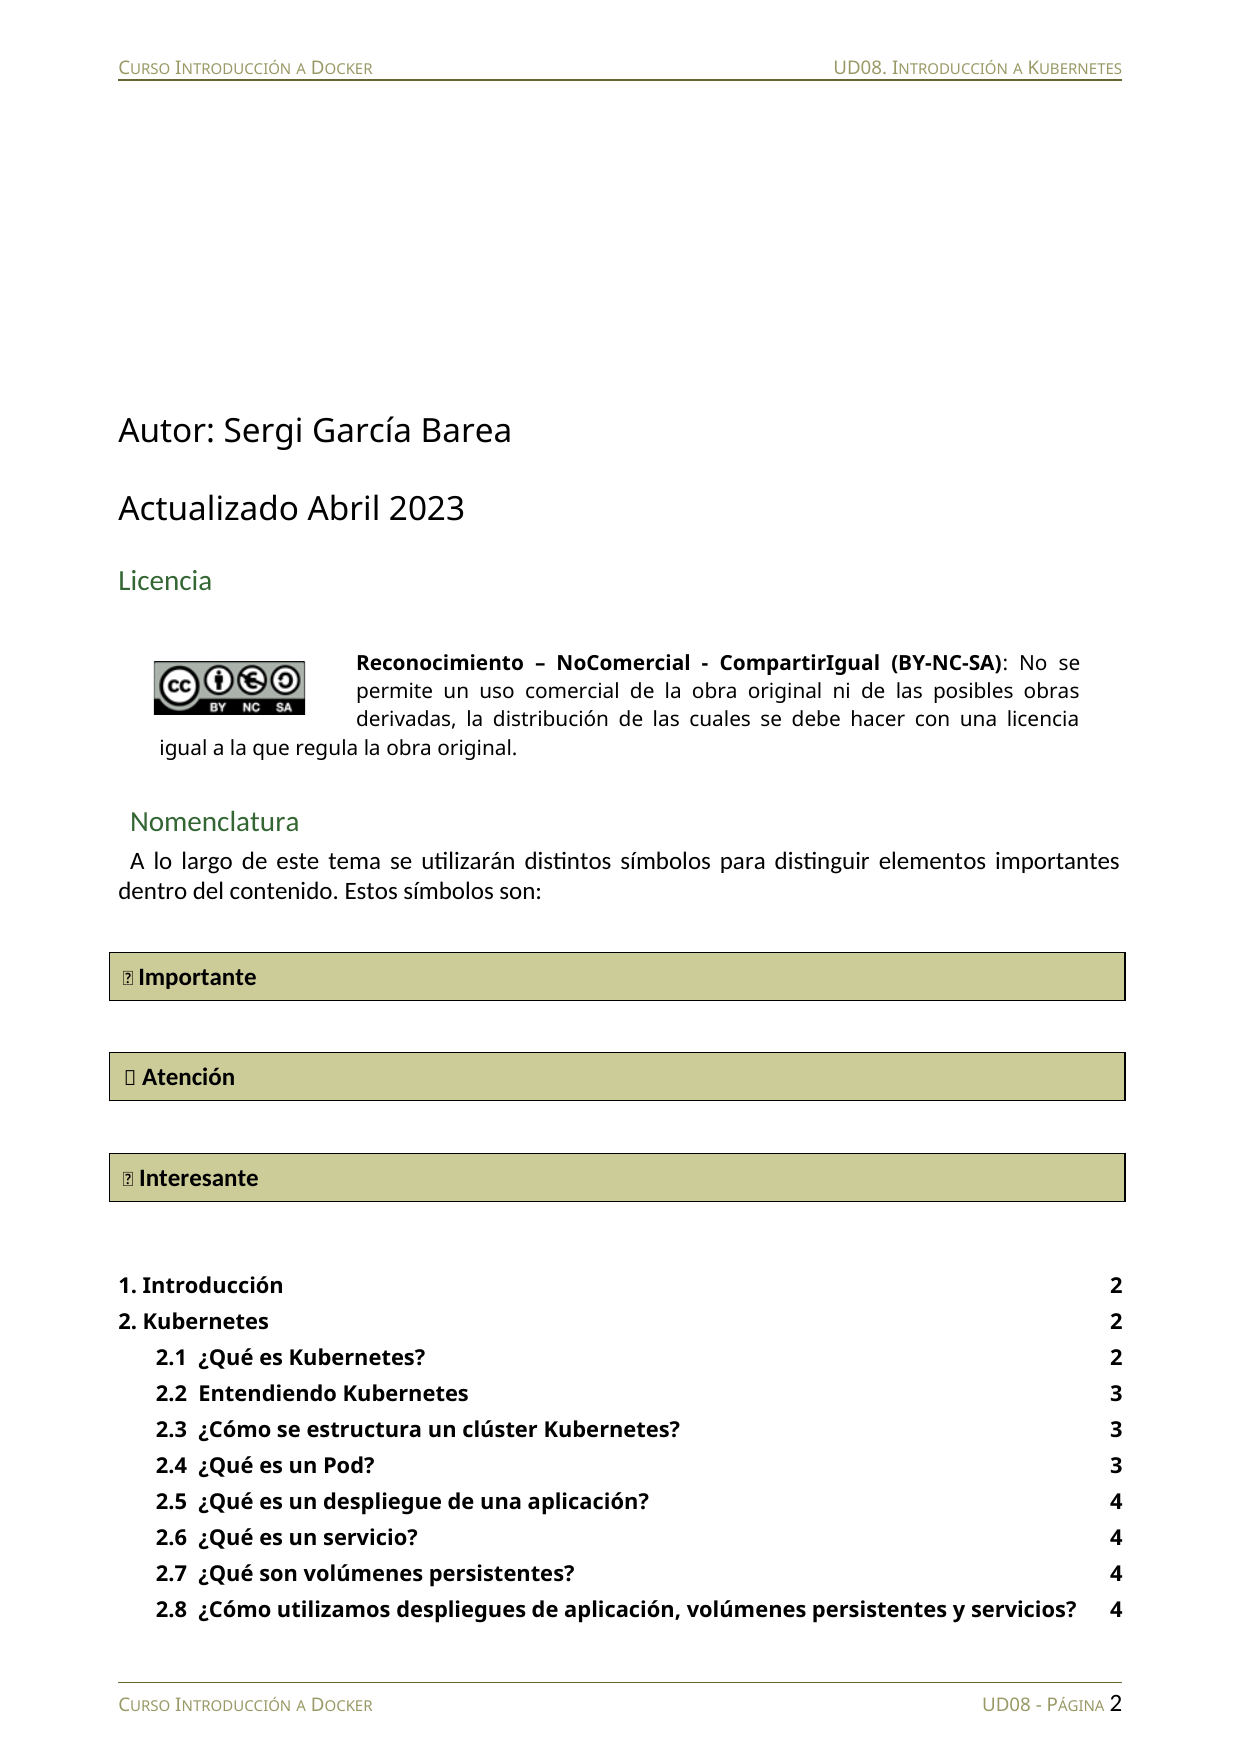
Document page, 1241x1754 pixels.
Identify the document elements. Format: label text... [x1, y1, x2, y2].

text Reconocimiento – NoComercial - CompartirIgual (BY-NC-SA): No se permite un uso comercial de la obra original ni de las posibles obras derivadas, la distribución de las cuales se debe hacer con una licencia igual a la que regula la obra original. [159, 648, 1080, 761]
text 2.2 Entendiendo Kubernetes 3 [156, 1378, 1122, 1408]
text 2.6 ¿Qué es un servicio? 4 [156, 1522, 1122, 1552]
text Licencia [118, 562, 1122, 598]
text A lo largo de este tema se utilizarán distintos símbolos para distinguir elementos importantes dentro del contenido. Estos símbolos son: [118, 845, 1122, 906]
text 2.5 ¿Qué es un despliegue de una aplicación? 4 [156, 1486, 1122, 1516]
text 💬 Interesante [110, 1154, 1124, 1201]
text Autor: Sergi García Barea [118, 407, 1122, 453]
text 2.4 ¿Qué es un Pod? 3 [156, 1450, 1122, 1480]
text 2.3 ¿Cómo se estructura un clúster Kubernetes? 3 [156, 1414, 1122, 1444]
text 2.1 ¿Qué es Kubernetes? 2 [156, 1342, 1122, 1372]
text ❕ Atención [110, 1053, 1124, 1100]
text Nomenclatura [118, 803, 1122, 838]
picture [153, 661, 306, 715]
text 📖 Importante [110, 953, 1124, 1000]
text 2. Kubernetes 2 [118, 1306, 1122, 1336]
text 2.7 ¿Qué son volúmenes persistentes? 4 [156, 1558, 1122, 1588]
text 1. Introducción 2 [118, 1270, 1122, 1300]
text Actualizado Abril 2023 [118, 485, 1122, 530]
text 2.8 ¿Cómo utilizamos despliegues de aplicación, volúmenes persistentes y servicios? 4 [156, 1594, 1122, 1624]
